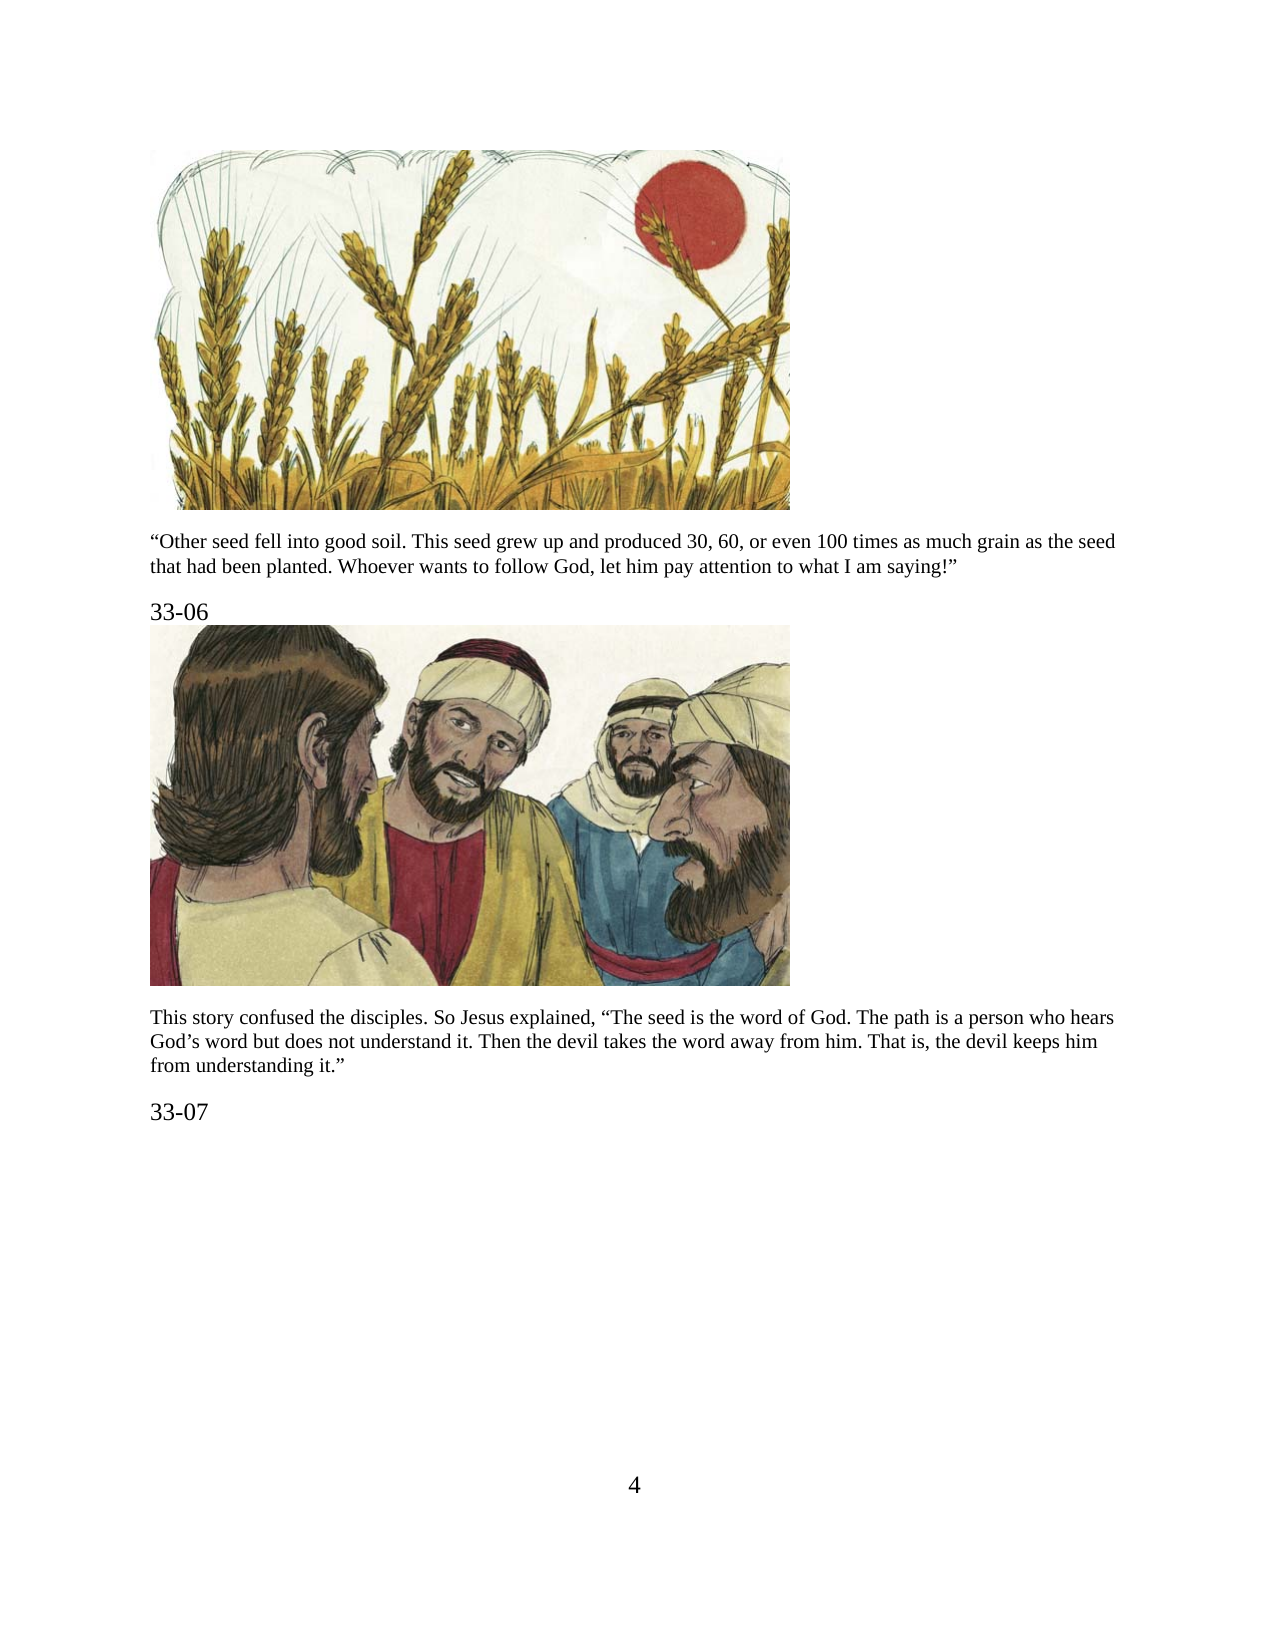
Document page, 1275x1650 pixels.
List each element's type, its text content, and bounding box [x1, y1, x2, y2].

subtitle 33-07 [150, 1097, 1125, 1126]
text “Other seed fell into good soil. This seed grew up and produced 30, 60, or even 100 times as much grain as the seed that had been planted. Whoever wants to follow God, let him pay attention to what I am saying!” [150, 529, 1125, 578]
subtitle 33-06 [150, 597, 1125, 626]
picture [150, 150, 790, 510]
picture [150, 625, 790, 986]
text This story confused the disciples. So Jesus explained, “The seed is the word of God. The path is a person who hears God’s word but does not understand it. Then the devil takes the word away from him. That is, the devil keeps him from understanding it.” [150, 1005, 1125, 1077]
